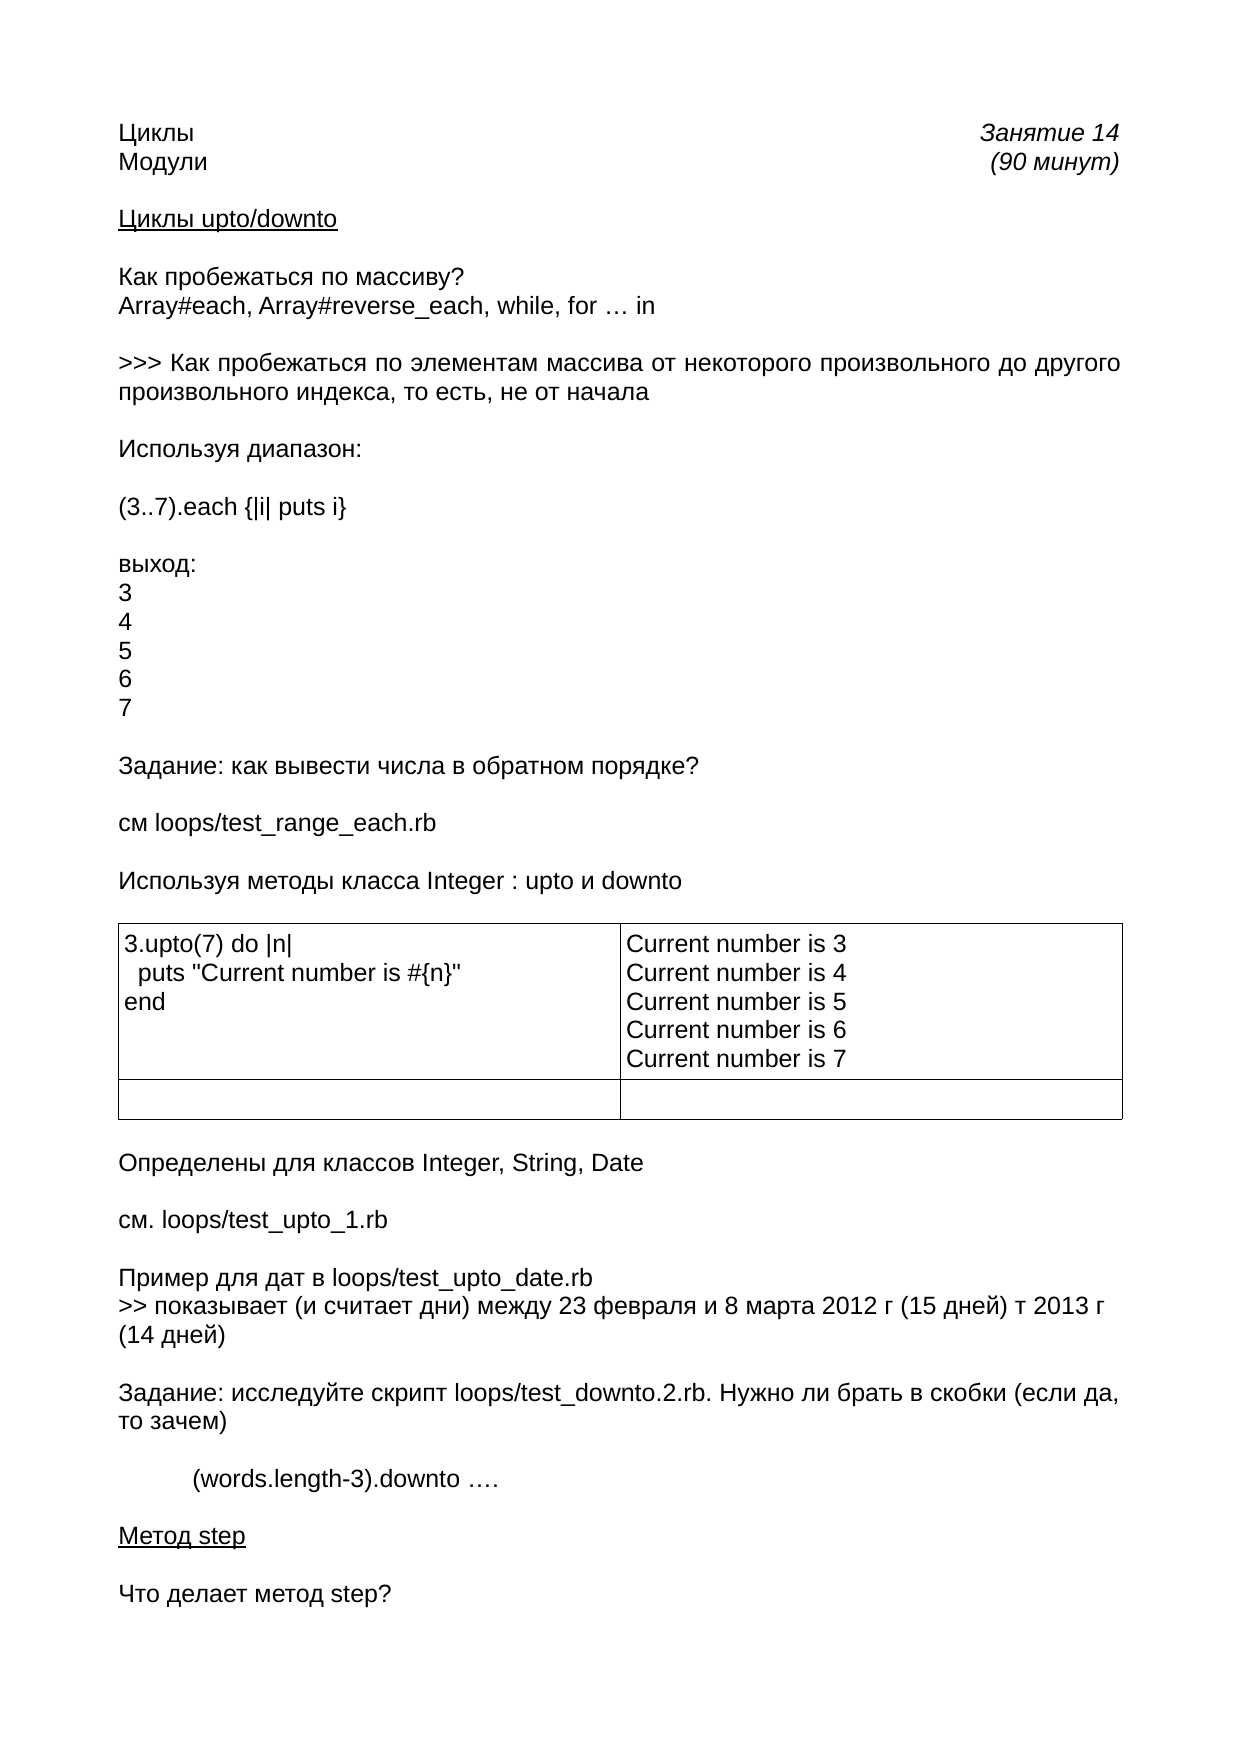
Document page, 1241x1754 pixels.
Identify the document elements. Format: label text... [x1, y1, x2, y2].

table_header Циклы Модули [118, 118, 620, 176]
text 5 [118, 636, 1122, 664]
text см loops/test_range_each.rb [118, 808, 1122, 837]
text 4 [118, 607, 1122, 636]
text Используя диапазон: [118, 434, 1122, 463]
text Как пробежаться по масcиву? [118, 262, 1122, 291]
text Циклы upto/downto [118, 204, 1122, 233]
table_cell [621, 1080, 1122, 1119]
text (words.length-3).downto …. [118, 1464, 1122, 1493]
text см. loops/test_upto_1.rb [118, 1205, 1122, 1234]
text Метод step [118, 1521, 1122, 1550]
text Определены для классов Integer, String, Date [118, 1148, 1122, 1176]
text выход: [118, 549, 1122, 578]
text Задание: исследуйте скрипт loops/test_downto.2.rb. Нужно ли брать в скобки (если да, то зачем) [118, 1378, 1122, 1435]
text Что делает метод step? [118, 1579, 1122, 1608]
text Используя методы класса Integer : upto и downto [118, 866, 1122, 894]
text 7 [118, 693, 1122, 722]
text Array#each, Array#reverse_each, while, for … in [118, 291, 1122, 319]
text 6 [118, 664, 1122, 693]
table_header Current number is 3 Current number is 4 Current number is 5 Current number is 6 Current number is 7 [621, 924, 1122, 1078]
text >> показывает (и считает дни) между 23 февраля и 8 марта 2012 г (15 дней) т 2013 г (14 дней) [118, 1291, 1122, 1349]
text >>> Как пробежаться по элементам массива от некоторого произвольного до другого произвольного индекса, то есть, не от начала [118, 348, 1122, 406]
text Пример для дат в loops/test_upto_date.rb [118, 1263, 1122, 1291]
text 3 [118, 578, 1122, 607]
table_cell [119, 1080, 620, 1119]
table_header Занятие 14 (90 минут) [620, 118, 1122, 176]
table_header 3.upto(7) do |n| puts "Current number is #{n}" end [119, 924, 620, 1078]
text Задание: как вывести числа в обратном порядке? [118, 751, 1122, 779]
text (3..7).each {|i| puts i} [118, 492, 1122, 521]
